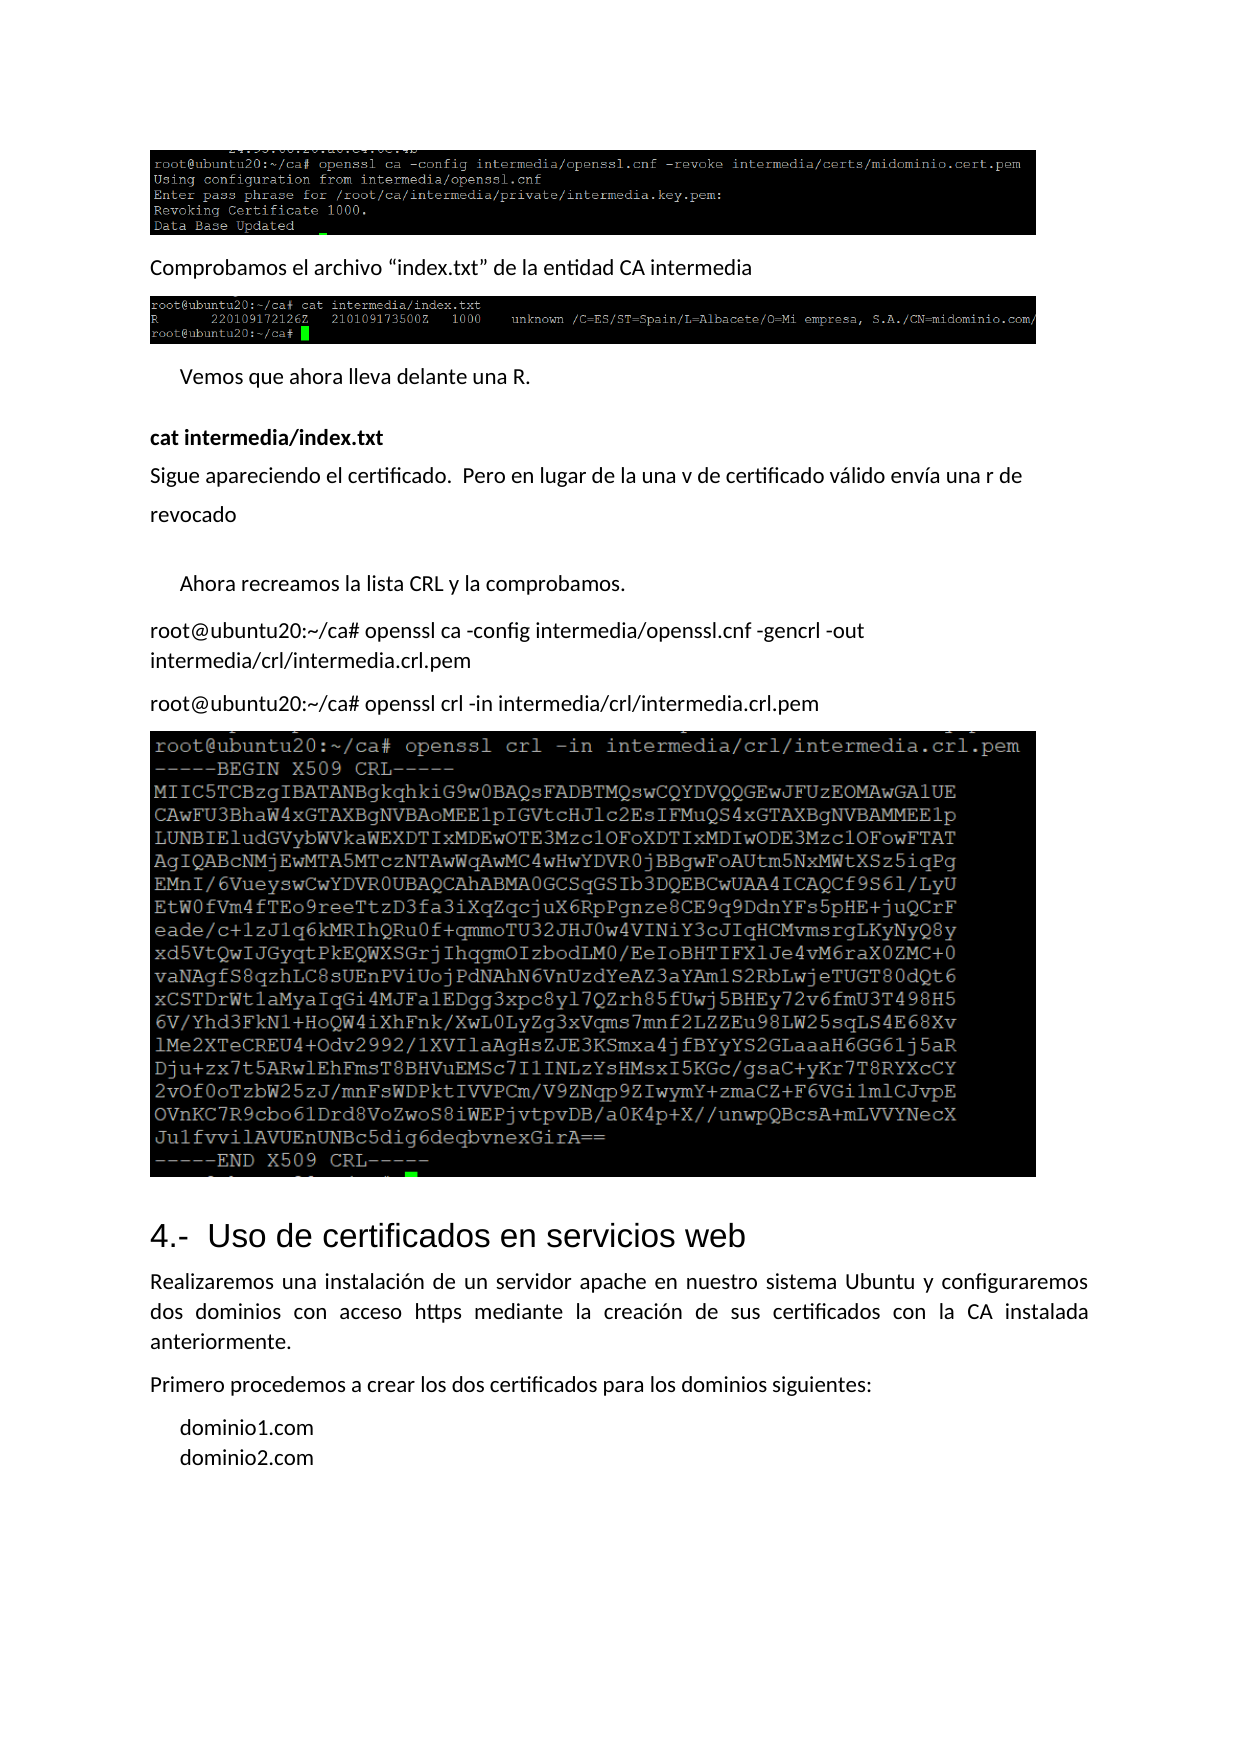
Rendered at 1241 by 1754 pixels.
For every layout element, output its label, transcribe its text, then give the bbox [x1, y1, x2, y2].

text Primero procedemos a crear los dos certificados para los dominios siguientes: [150, 1370, 1090, 1398]
text cat intermedia/index.txt [150, 423, 1090, 451]
text Comprobamos el archivo “index.txt” de la entidad CA intermedia [150, 253, 1090, 281]
picture [150, 150, 1036, 235]
text dominio2.com [179, 1443, 1090, 1471]
text Realizaremos una instalación de un servidor apache en nuestro sistema Ubuntu y configuraremos dos dominios con acceso https mediante la creación de sus certificados con la CA instalada anteriormente. [150, 1267, 1090, 1355]
text root@ubuntu20:~/ca# openssl crl -in intermedia/crl/intermedia.crl.pem [150, 689, 1090, 717]
subtitle 4.- Uso de certificados en servicios web [150, 1216, 1090, 1254]
text Ahora recreamos la lista CRL y la comprobamos. [179, 569, 1090, 597]
text root@ubuntu20:~/ca# openssl ca -config intermedia/openssl.cnf -gencrl -out intermedia/crl/intermedia.crl.pem [150, 616, 1090, 674]
text dominio1.com [179, 1413, 1090, 1441]
text Sigue apareciendo el certificado. Pero en lugar de la una v de certificado válido envía una r de revocado [150, 461, 1090, 528]
picture [150, 296, 1036, 344]
text Vemos que ahora lleva delante una R. [179, 362, 1090, 390]
picture [150, 731, 1036, 1177]
